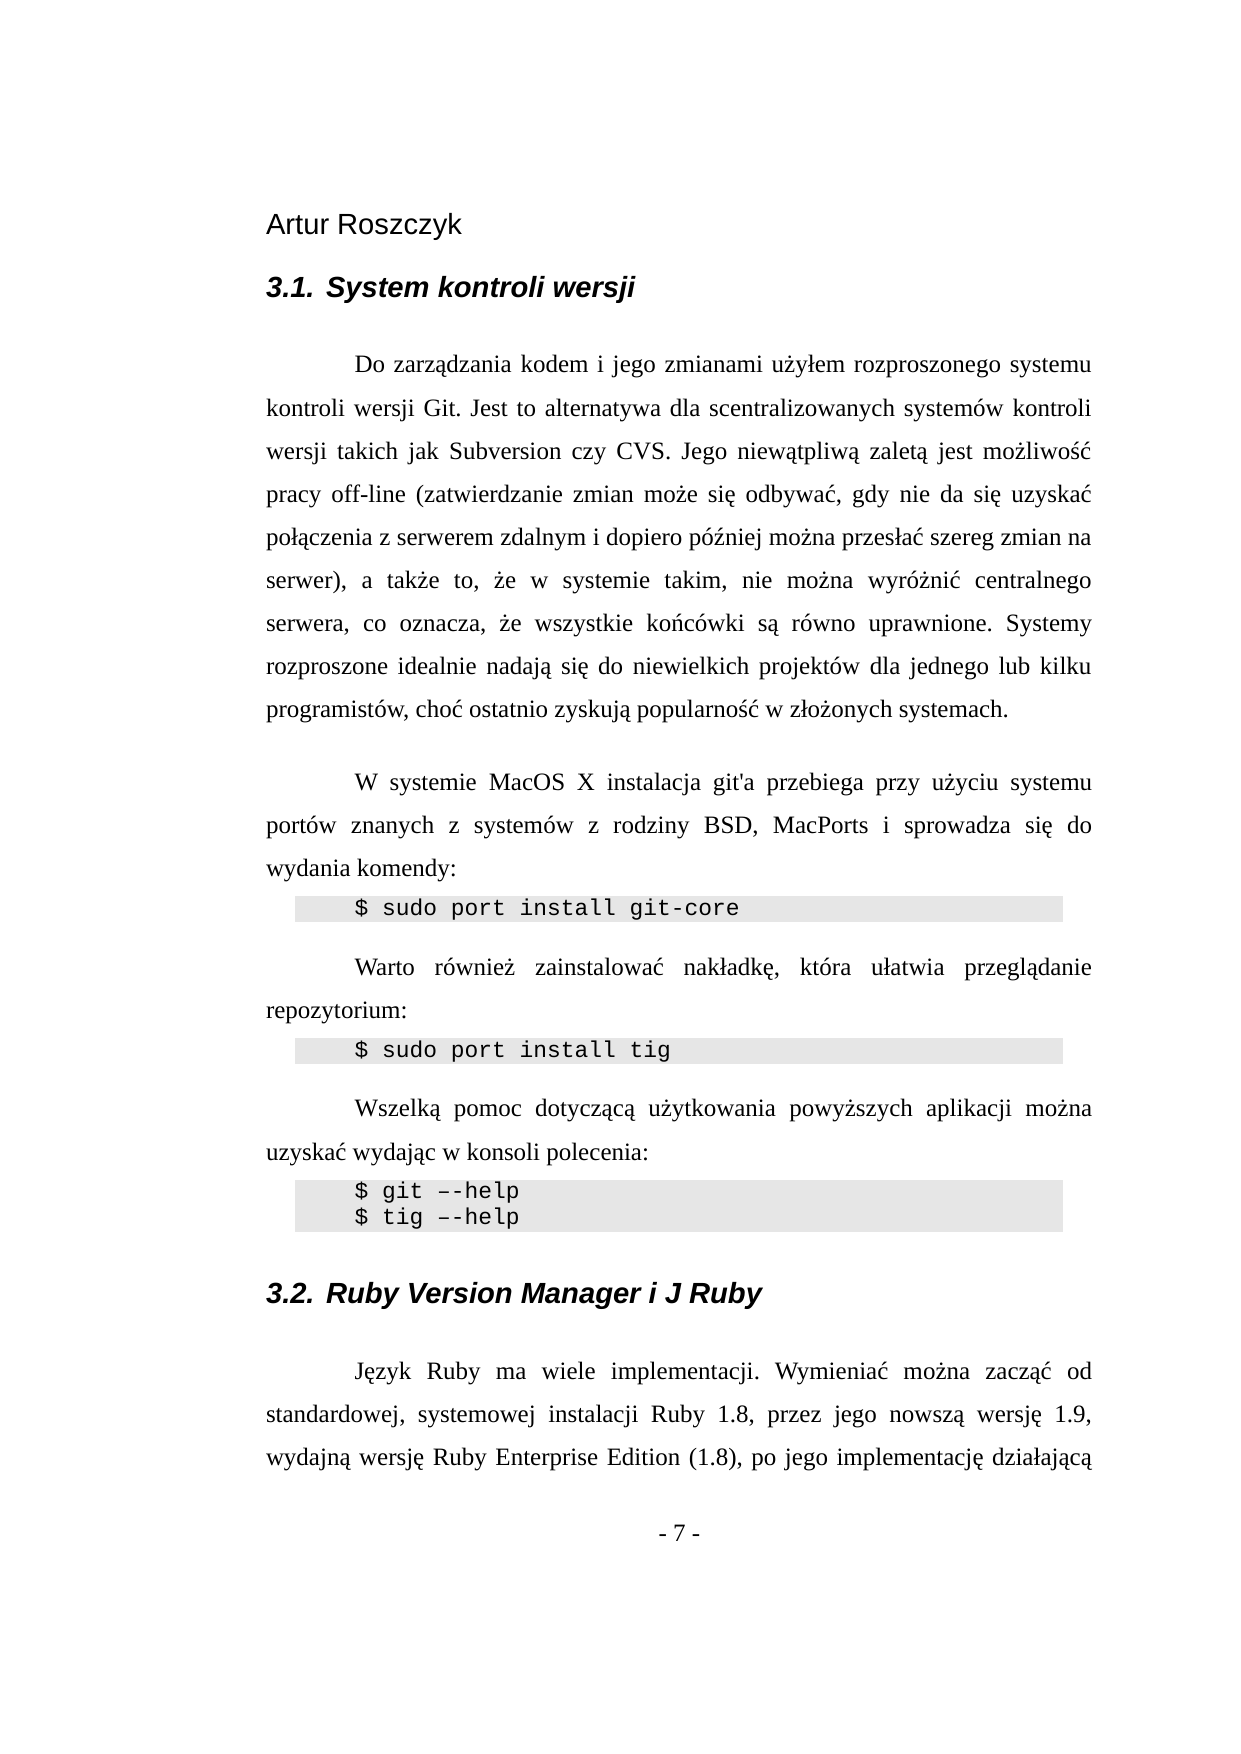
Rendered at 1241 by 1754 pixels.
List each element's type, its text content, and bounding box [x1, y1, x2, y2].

text $ tig –-help [295, 1206, 1063, 1232]
subtitle Ruby Version Manager i J Ruby [266, 1276, 1093, 1309]
text Język Ruby ma wiele implementacji. Wymieniać można zacząć od standardowej, systemowej instalacji Ruby 1.8, przez jego nowszą wersję 1.9, wydajną wersję Ruby Enterprise Edition (1.8), po jego implementację działającą [266, 1356, 1093, 1471]
text $ sudo port install git-core [295, 896, 1063, 922]
text $ sudo port install tig [295, 1038, 1063, 1064]
text Do zarządzania kodem i jego zmianami użyłem rozproszonego systemu kontroli wersji Git. Jest to alternatywa dla scentralizowanych systemów kontroli wersji takich jak Subversion czy CVS. Jego niewątpliwą zaletą jest możliwość pracy off-line (zatwierdzanie zmian może się odbywać, gdy nie da się uzyskać połączenia z serwerem zdalnym i dopiero później można przesłać szereg zmian na serwer), a także to, że w systemie takim, nie można wyróżnić centralnego serwera, co oznacza, że wszystkie końcówki są równo uprawnione. Systemy rozproszone idealnie nadają się do niewielkich projektów dla jednego lub kilku programistów, choć ostatnio zyskują popularność w złożonych systemach. [266, 349, 1093, 723]
subtitle System kontroli wersji [266, 270, 1093, 303]
text Warto również zainstalować nakładkę, która ułatwia przeglądanie repozytorium: [266, 952, 1093, 1024]
text $ git –-help [295, 1180, 1063, 1206]
text W systemie MacOS X instalacja git'a przebiega przy użyciu systemu portów znanych z systemów z rodziny BSD, MacPorts i sprowadza się do wydania komendy: [266, 767, 1093, 882]
text Wszelką pomoc dotyczącą użytkowania powyższych aplikacji można uzyskać wydając w konsoli polecenia: [266, 1093, 1093, 1165]
